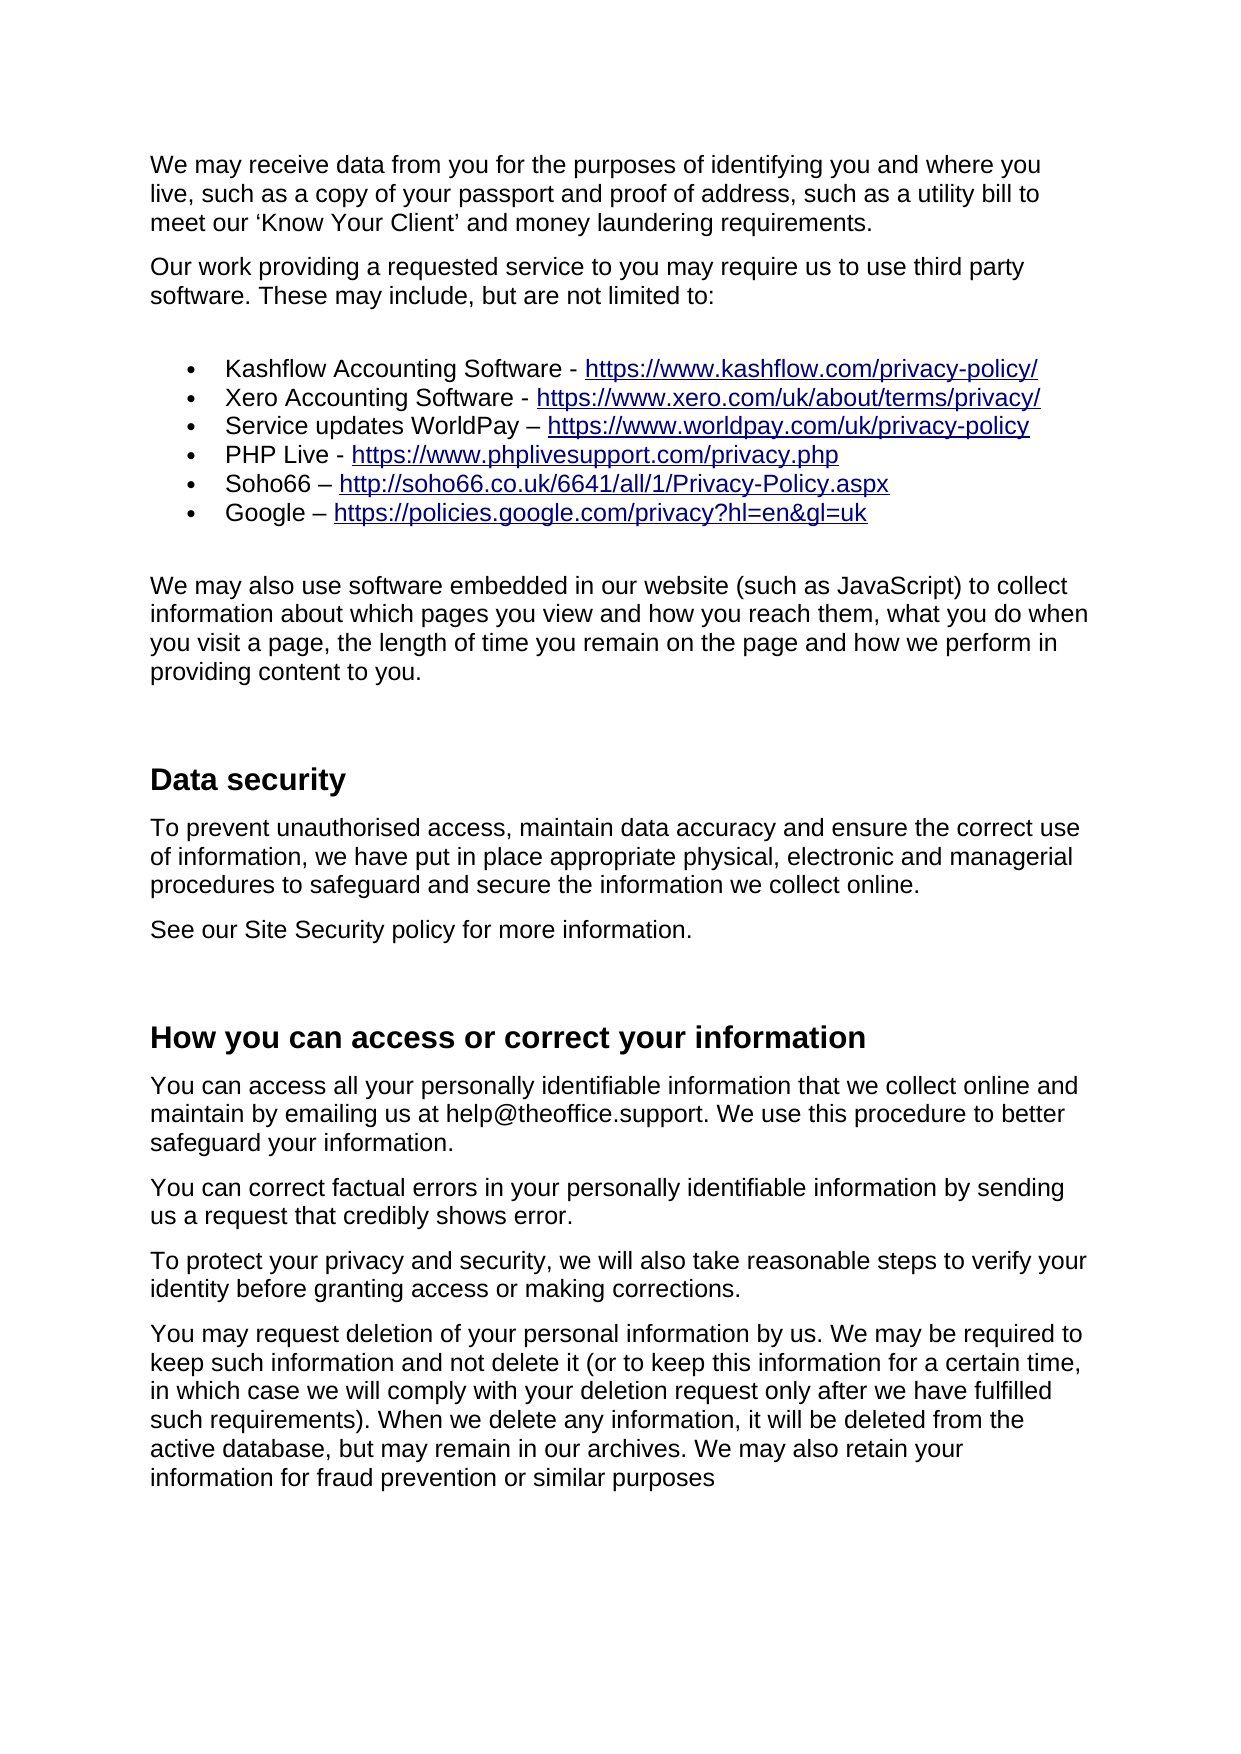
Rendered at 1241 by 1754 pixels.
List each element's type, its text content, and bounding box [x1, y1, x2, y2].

list PHP Live - https://www.phplivesupport.com/privacy.php [187, 440, 1090, 469]
text We may also use software embedded in our website (such as JavaScript) to collect information about which pages you view and how you reach them, what you do when you visit a page, the length of time you remain on the page and how we perform in providing content to you. [150, 571, 1090, 686]
text You can correct factual errors in your personally identifiable information by sending us a request that credibly shows error. [150, 1172, 1090, 1230]
text We may receive data from you for the purposes of identifying you and where you live, such as a copy of your passport and proof of address, such as a utility bill to meet our ‘Know Your Client’ and money laundering requirements. [150, 150, 1090, 236]
text Our work providing a requested service to you may require us to use third party software. These may include, but are not limited to: [150, 252, 1090, 338]
text You can access all your personally identifiable information that we collect online and maintain by emailing us at help@theoffice.support. We use this procedure to better safeguard your information. [150, 1071, 1090, 1157]
text See our Site Security policy for more information. [150, 915, 1090, 943]
text You may request deletion of your personal information by us. We may be required to keep such information and not delete it (or to keep this information for a certain time, in which case we will comply with your deletion request only after we have fulfilled such requirements). When we delete any information, it will be deleted from the active database, but may remain in our archives. We may also retain your information for fraud prevention or similar purposes [150, 1319, 1090, 1491]
list Xero Accounting Software - https://www.xero.com/uk/about/terms/privacy/ [187, 382, 1090, 411]
list Soho66 – http://soho66.co.uk/6641/all/1/Privacy-Policy.aspx [187, 469, 1090, 497]
text To prevent unauthorised access, maintain data accuracy and ensure the correct use of information, we have put in place appropriate physical, electronic and managerial procedures to safeguard and secure the information we collect online. [150, 813, 1090, 899]
subtitle How you can access or correct your information [150, 1019, 1090, 1055]
list Google – https://policies.google.com/privacy?hl=en&gl=uk [187, 497, 1090, 526]
subtitle Data security [150, 761, 1090, 797]
list Kashflow Accounting Software - https://www.kashflow.com/privacy-policy/ [187, 354, 1090, 382]
list Service updates WorldPay – https://www.worldpay.com/uk/privacy-policy [187, 411, 1090, 440]
text To protect your privacy and security, we will also take reasonable steps to verify your identity before granting access or making corrections. [150, 1246, 1090, 1303]
